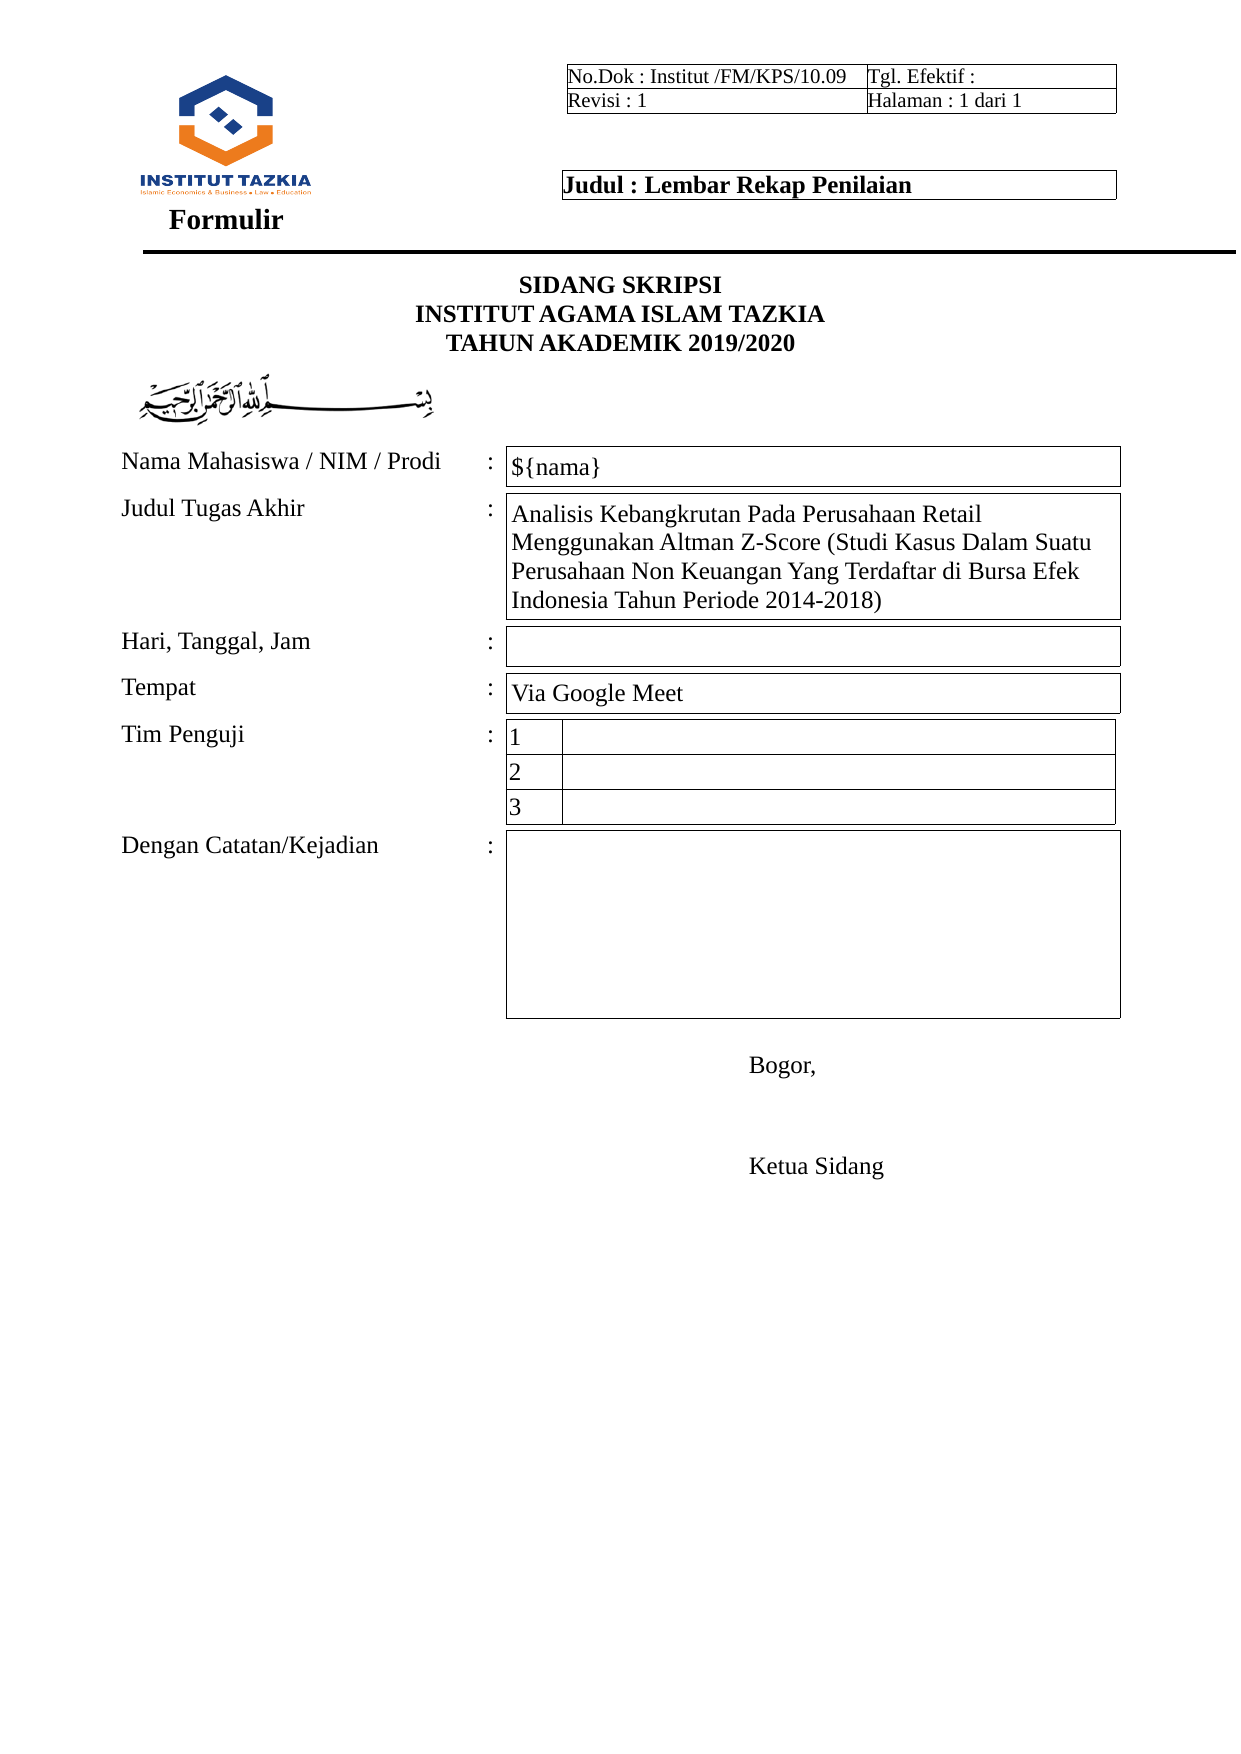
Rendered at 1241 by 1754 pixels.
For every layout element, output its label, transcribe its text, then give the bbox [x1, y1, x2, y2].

table_cell : [485, 491, 502, 623]
table_cell Ketua Sidang [749, 1123, 1123, 1180]
table_cell [503, 491, 1123, 623]
table_header [335, 59, 1121, 242]
table_cell [563, 790, 1115, 824]
table_header Judul : Lembar Rekap Penilaian [563, 171, 1116, 199]
table_cell Judul Tugas Akhir [119, 491, 484, 623]
table_header Via Google Meet [507, 674, 1120, 713]
table_header : [485, 444, 502, 490]
table_header [507, 627, 1120, 666]
table_cell Dengan Catatan/Kejadian [119, 828, 484, 1021]
table_cell 3 [507, 790, 562, 824]
text TAHUN AKADEMIK 2019/2020 [118, 328, 1122, 357]
text SIDANG SKRIPSI [118, 271, 1122, 299]
picture [130, 64, 322, 203]
table_cell [749, 1080, 1123, 1122]
picture [123, 367, 449, 431]
table_cell Tempat [119, 670, 484, 716]
table_cell : [485, 828, 502, 1021]
table_cell [563, 755, 1115, 789]
text INSTITUT AGAMA ISLAM TAZKIA [118, 299, 1122, 328]
table_cell [503, 670, 1123, 716]
table_header Analisis Kebangkrutan Pada Perusahaan Retail Menggunakan Altman Z-Score (Studi Kasus Dalam Suatu Perusahaan Non Keuangan Yang Terdaftar di Bursa Efek Indonesia Tahun Periode 2014-2018) [507, 494, 1120, 619]
table_header 1 [507, 720, 562, 754]
table_header Tgl. Efektif : [868, 65, 1116, 88]
table_cell [503, 624, 1123, 669]
table_cell Halaman : 1 dari 1 [868, 89, 1116, 112]
table_header [507, 831, 1120, 1018]
table_cell 2 [507, 755, 562, 789]
table_header ${nama} [507, 447, 1120, 486]
table_header Bogor, [749, 1051, 1123, 1078]
table_cell Revisi : 1 [568, 89, 867, 112]
table_header Nama Mahasiswa / NIM / Prodi [119, 444, 484, 490]
table_header Formulir [119, 59, 334, 242]
table_cell : [485, 717, 502, 827]
table_header [503, 444, 1123, 490]
table_header No.Dok : Institut /FM/KPS/10.09 [568, 65, 867, 88]
table_cell [503, 828, 1123, 1021]
table_cell : [485, 670, 502, 716]
table_cell : [485, 624, 502, 669]
table_cell Hari, Tanggal, Jam [119, 624, 484, 669]
table_header [563, 720, 1115, 754]
table_cell [503, 717, 1123, 827]
table_cell Tim Penguji [119, 717, 484, 827]
